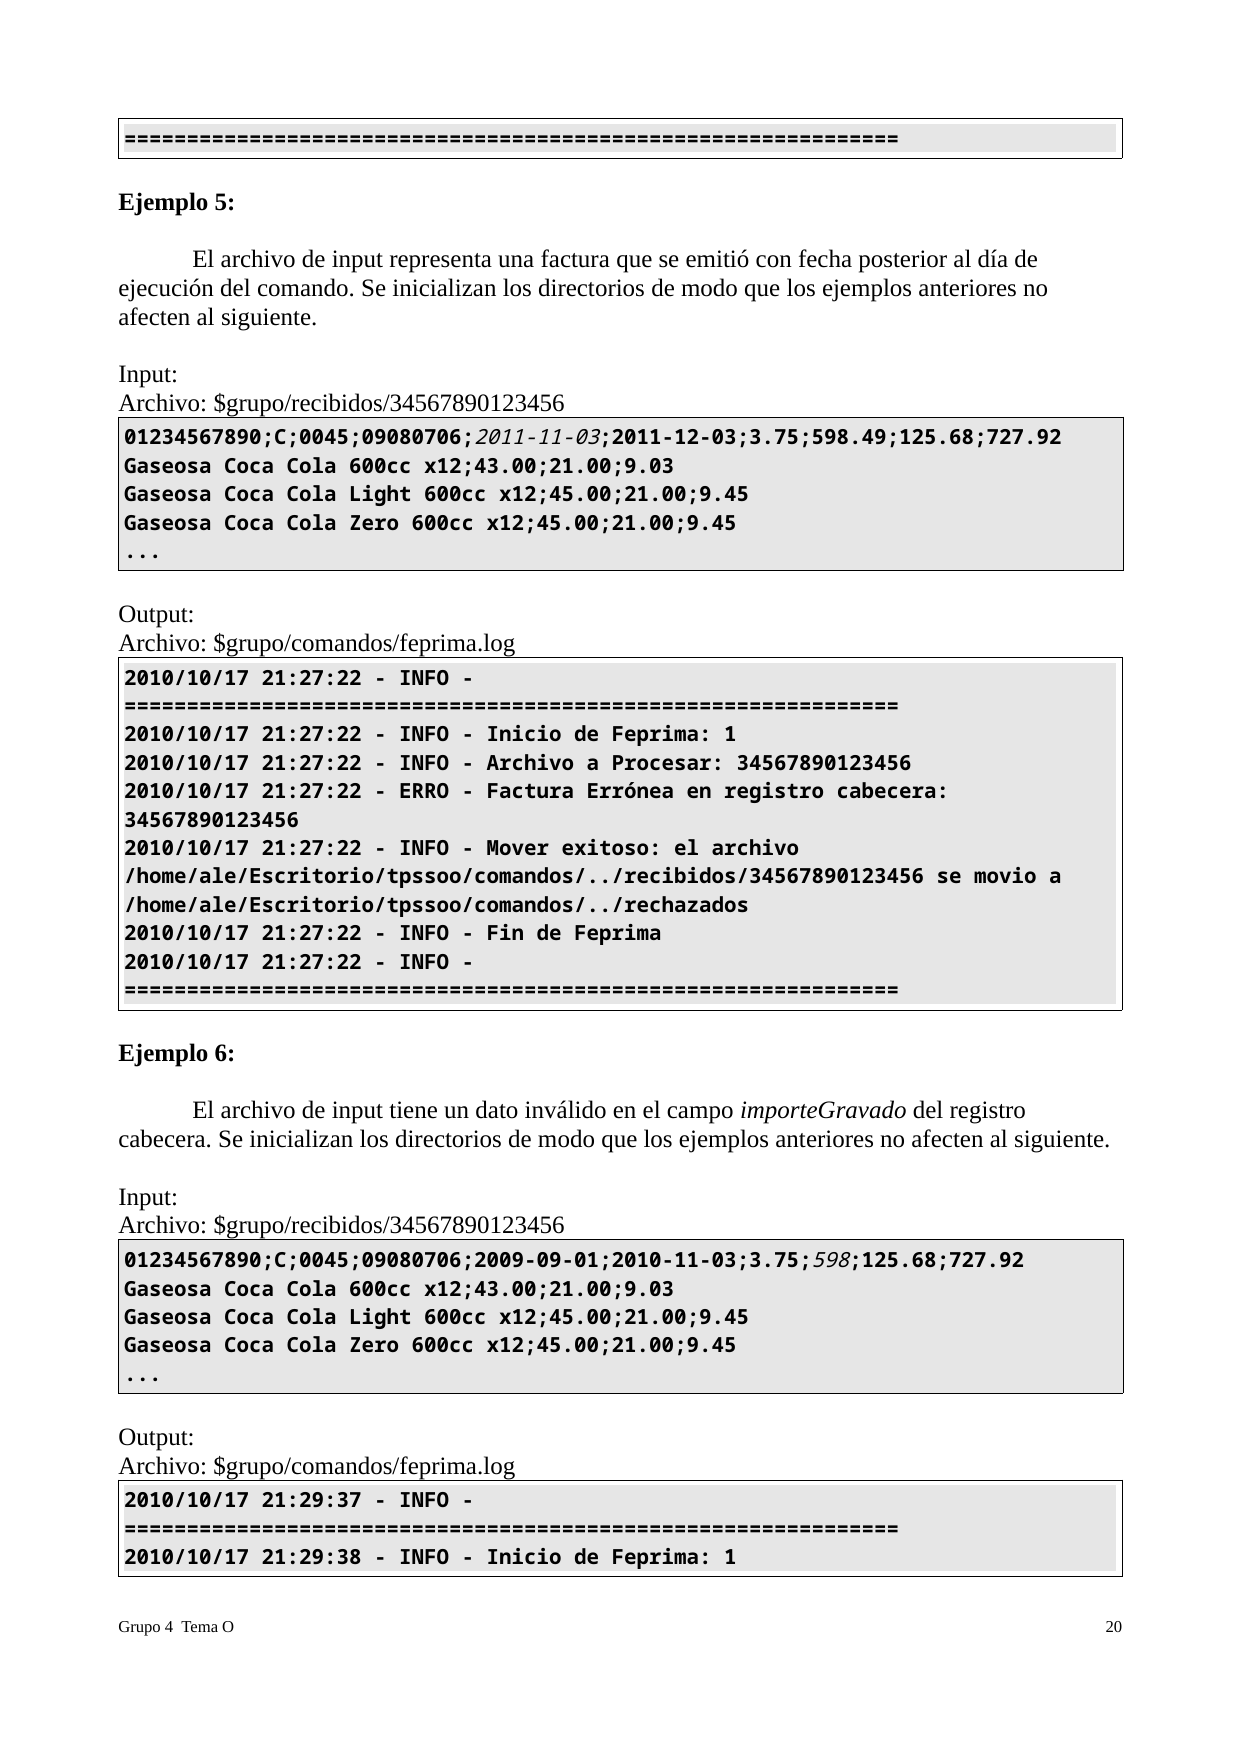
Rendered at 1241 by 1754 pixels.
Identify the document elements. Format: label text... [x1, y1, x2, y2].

text Archivo: $grupo/recibidos/34567890123456 [118, 388, 1122, 417]
table_header - ============================================================== [119, 119, 1122, 158]
text Archivo: $grupo/recibidos/34567890123456 [118, 1211, 1122, 1239]
text Archivo: $grupo/comandos/feprima.log [118, 628, 1122, 657]
table_header 2010/10/17 21:27:22 - INFO - ============================================================== 2010/10/17 21:27:22 - INFO - Inicio de Feprima: 1 2010/10/17 21:27:22 - INFO - Archivo a Procesar: 34567890123456 2010/10/17 21:27:22 - ERRO - Factura Errónea en registro cabecera: 34567890123456 2010/10/17 21:27:22 - INFO - Mover exitoso: el archivo /home/ale/Escritorio/tpssoo/comandos/../recibidos/34567890123456 se movio a /home/ale/Escritorio/tpssoo/comandos/../rechazados 2010/10/17 21:27:22 - INFO - Fin de Feprima 2010/10/17 21:27:22 - INFO - ============================================================== [119, 658, 1122, 1009]
table_header 01234567890;C;0045;09080706;2011-11-03;2011-12-03;3.75;598.49;125.68;727.92 Gaseosa Coca Cola 600cc x12;43.00;21.00;9.03 Gaseosa Coca Cola Light 600cc x12;45.00;21.00;9.45 Gaseosa Coca Cola Zero 600cc x12;45.00;21.00;9.45 ... [119, 418, 1123, 570]
text El archivo de input representa una factura que se emitió con fecha posterior al día de ejecución del comando. Se inicializan los directorios de modo que los ejemplos anteriores no afecten al siguiente. [118, 244, 1122, 330]
text Input: [118, 359, 1122, 388]
text Ejemplo 6: [118, 1038, 1122, 1067]
table_header 01234567890;C;0045;09080706;2009-09-01;2010-11-03;3.75;598;125.68;727.92 Gaseosa Coca Cola 600cc x12;43.00;21.00;9.03 Gaseosa Coca Cola Light 600cc x12;45.00;21.00;9.45 Gaseosa Coca Cola Zero 600cc x12;45.00;21.00;9.45 ... [119, 1240, 1123, 1393]
text Archivo: $grupo/comandos/feprima.log [118, 1451, 1122, 1479]
text El archivo de input tiene un dato inválido en el campo importeGravado del registro cabecera. Se inicializan los directorios de modo que los ejemplos anteriores no afecten al siguiente. [118, 1096, 1122, 1153]
text Ejemplo 5: [118, 187, 1122, 215]
text Output: [118, 599, 1122, 628]
table_header 2010/10/17 21:29:37 - INFO - ============================================================== 2010/10/17 21:29:38 - INFO - Inicio de Feprima: 1 [119, 1481, 1122, 1576]
text Output: [118, 1422, 1122, 1451]
text Input: [118, 1182, 1122, 1211]
